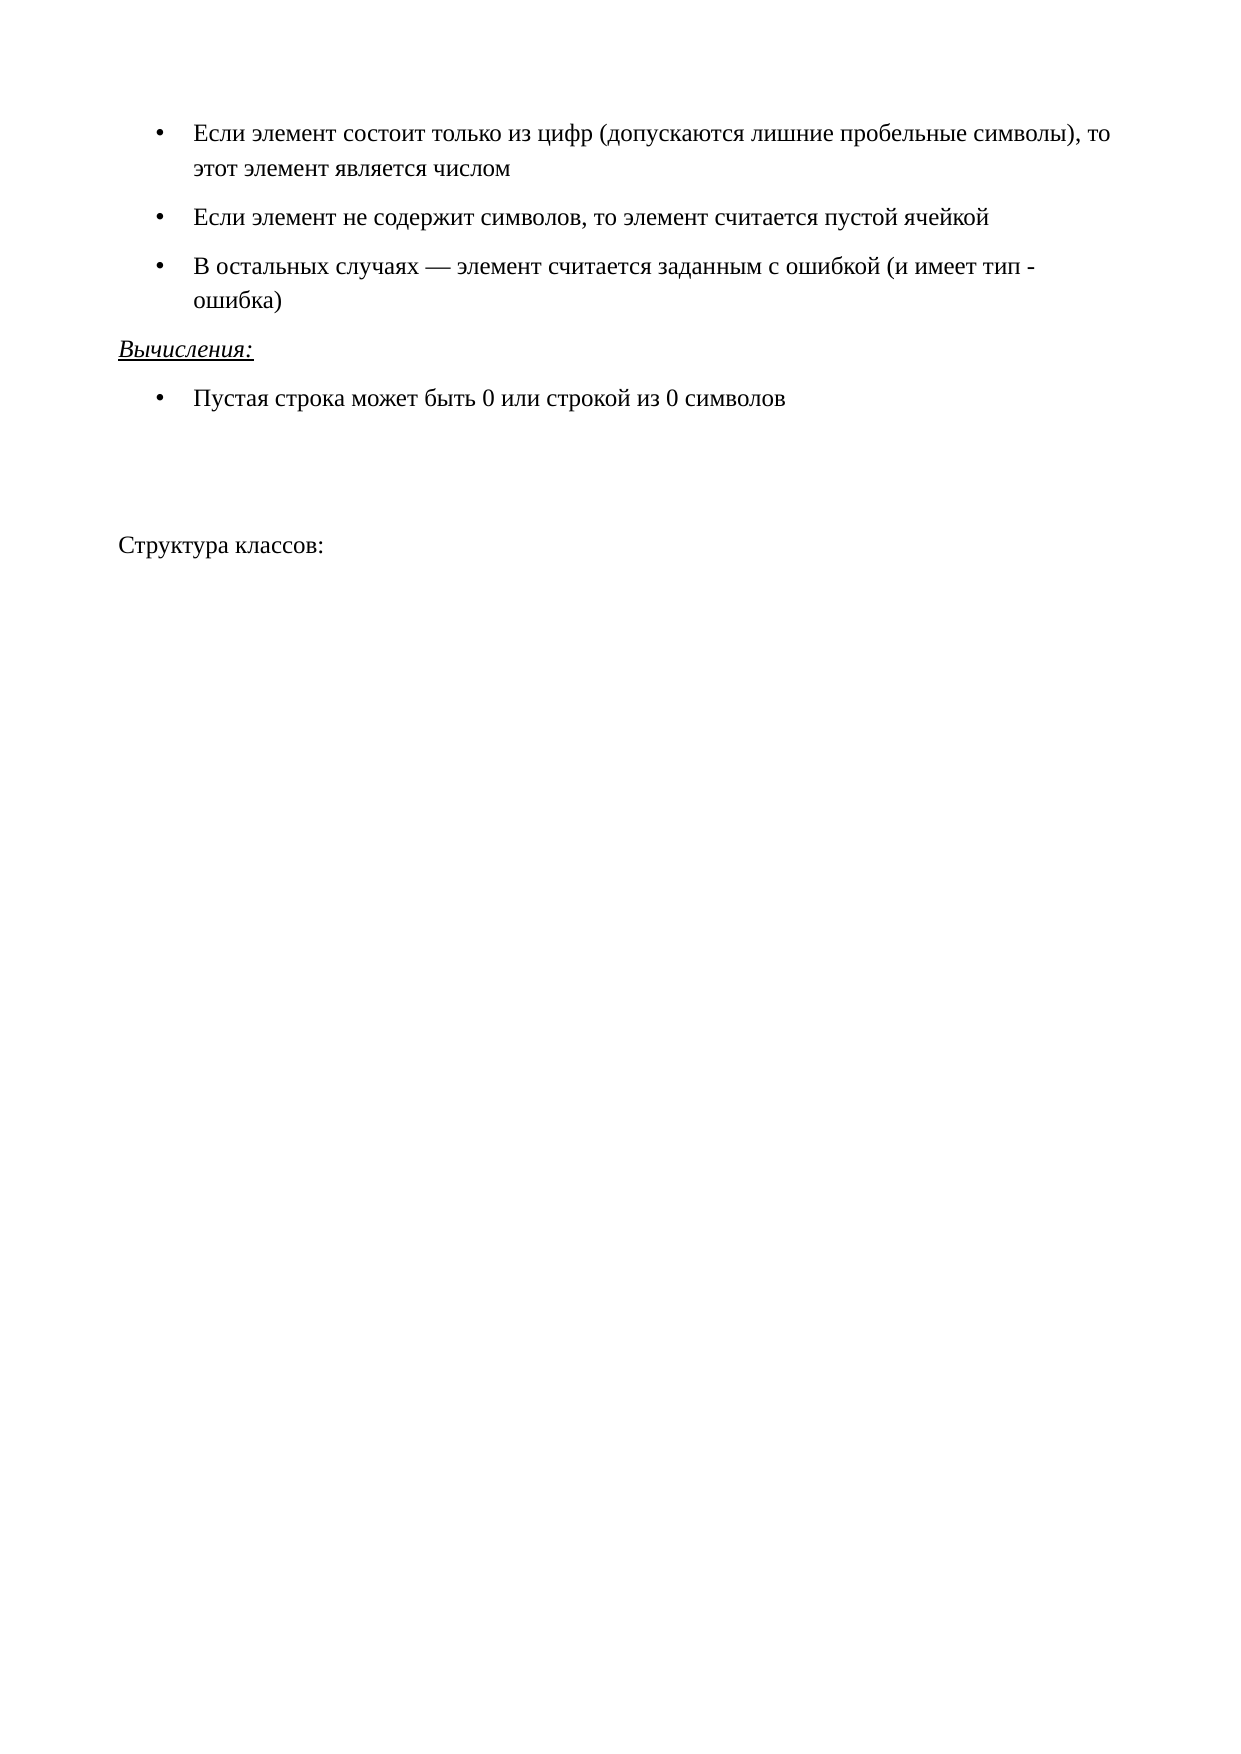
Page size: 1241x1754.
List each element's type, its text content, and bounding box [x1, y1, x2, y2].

text Структура классов: [118, 531, 1122, 559]
text Вычисления: [118, 334, 1122, 363]
list В остальных случаях — элемент считается заданным с ошибкой (и имеет тип - ошибка) [156, 251, 1122, 314]
list Пустая строка может быть 0 или строкой из 0 символов [156, 383, 1122, 412]
list Если элемент состоит только из цифр (допускаются лишние пробельные символы), то этот элемент является числом [156, 118, 1122, 181]
list Если элемент не содержит символов, то элемент считается пустой ячейкой [156, 202, 1122, 230]
